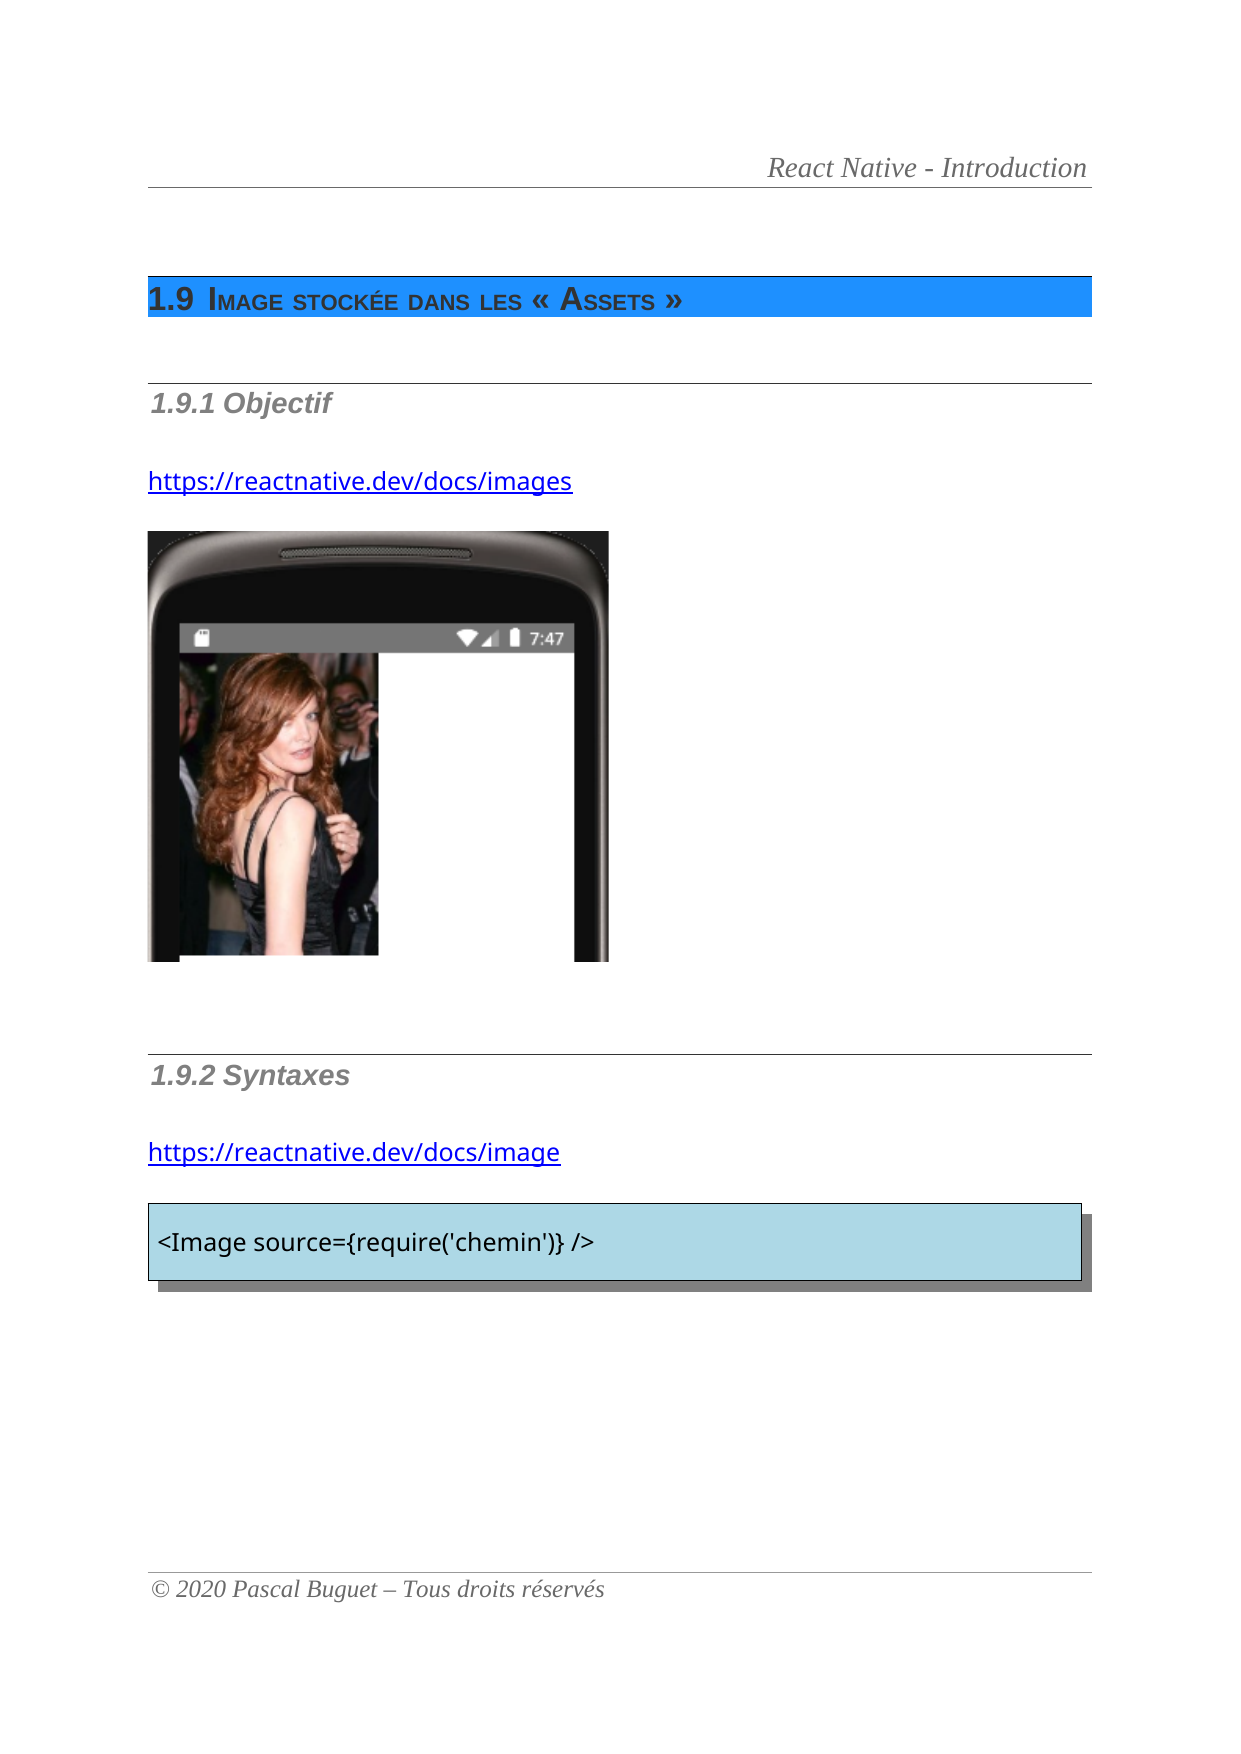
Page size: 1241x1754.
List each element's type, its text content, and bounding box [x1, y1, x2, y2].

text <Image source={require('chemin')} /> [149, 1204, 1081, 1280]
text https://reactnative.dev/docs/image [148, 1135, 1092, 1169]
picture [147, 531, 609, 962]
subtitle Syntaxes [148, 1055, 1092, 1095]
subtitle Image stockée dans les « Assets » [148, 277, 1092, 317]
text https://reactnative.dev/docs/images [148, 463, 1092, 497]
subtitle Objectif [148, 384, 1092, 423]
